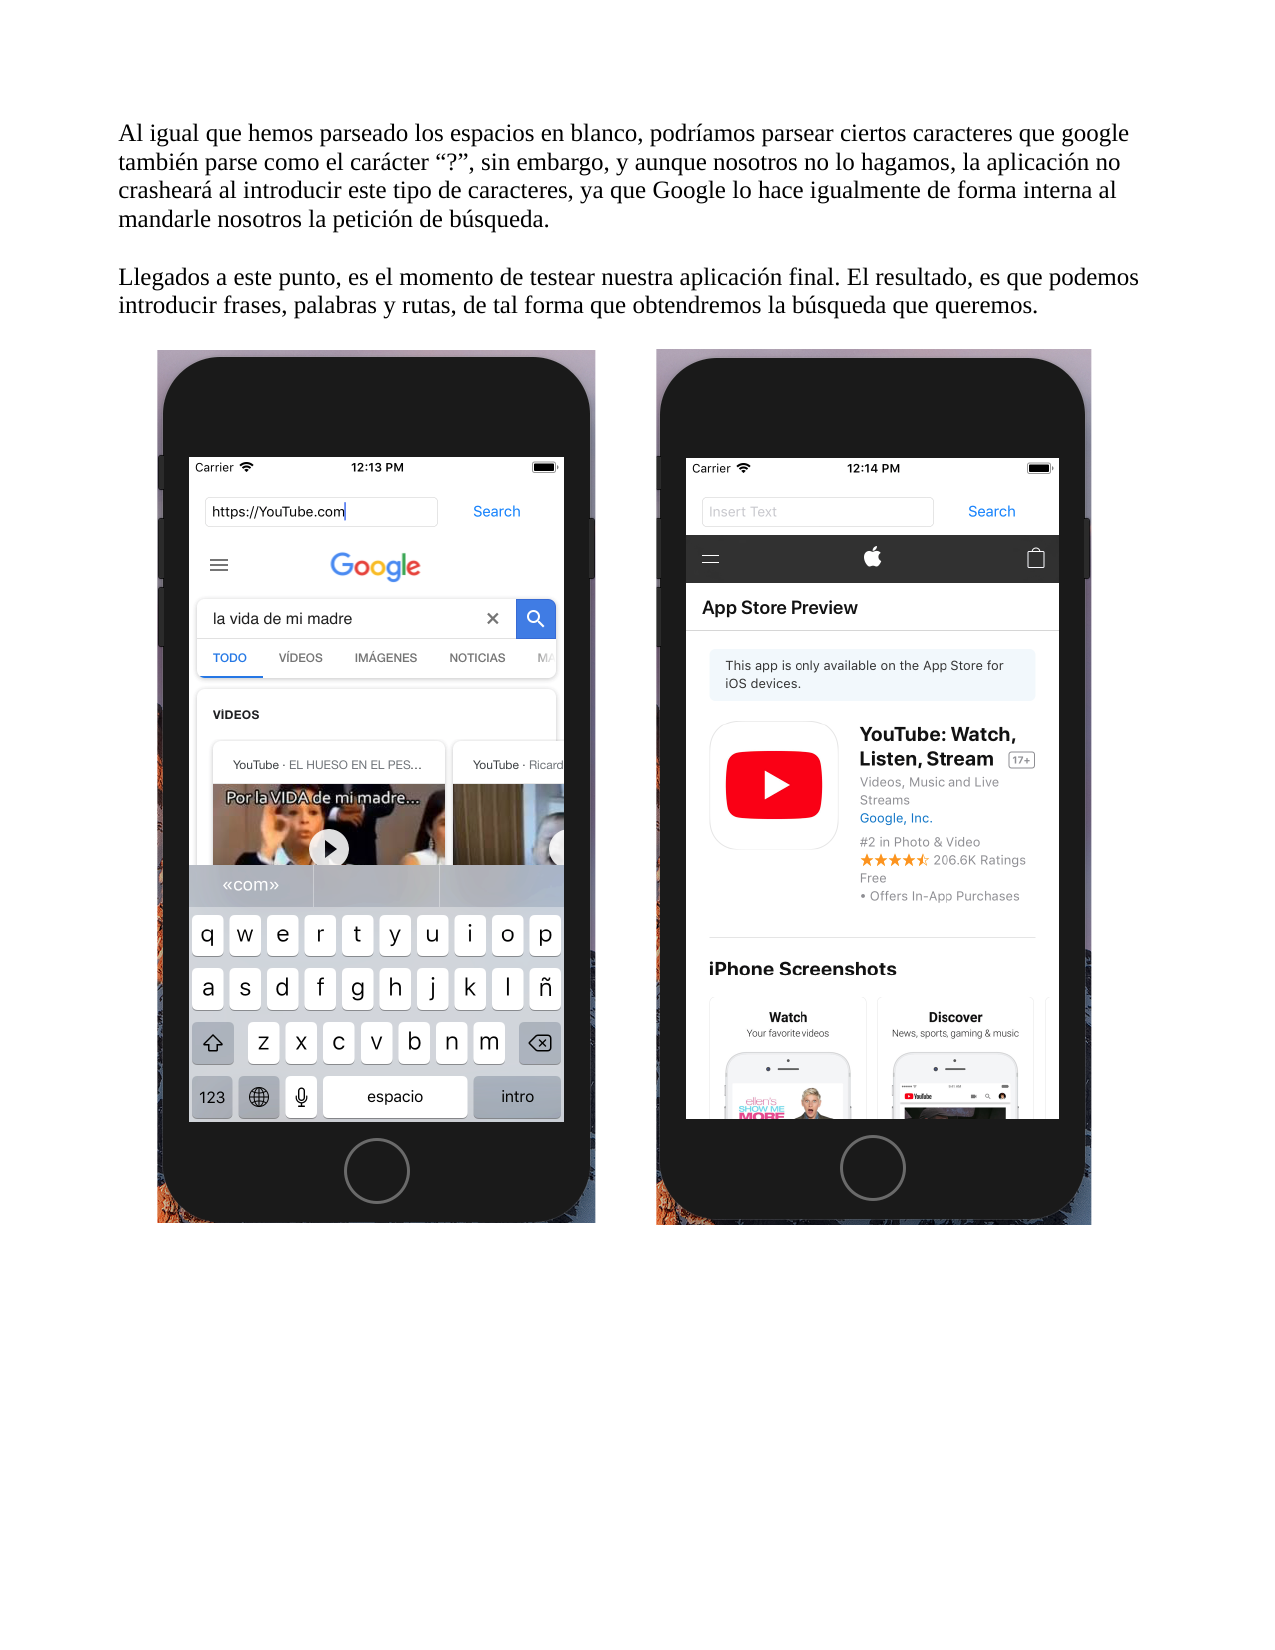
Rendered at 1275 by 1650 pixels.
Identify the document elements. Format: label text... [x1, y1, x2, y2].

picture [157, 350, 596, 1223]
text Llegados a este punto, es el momento de testear nuestra aplicación final. El resultado, es que podemos introducir frases, palabras y rutas, de tal forma que obtendremos la búsqueda que queremos. [118, 262, 1157, 319]
text Al igual que hemos parseado los espacios en blanco, podríamos parsear ciertos caracteres que google también parse como el carácter “?”, sin embargo, y aunque nosotros no lo hagamos, la aplicación no crasheará al introducir este tipo de caracteres, ya que Google lo hace igualmente de forma interna al mandarle nosotros la petición de búsqueda. [118, 118, 1157, 233]
picture [656, 349, 1092, 1225]
